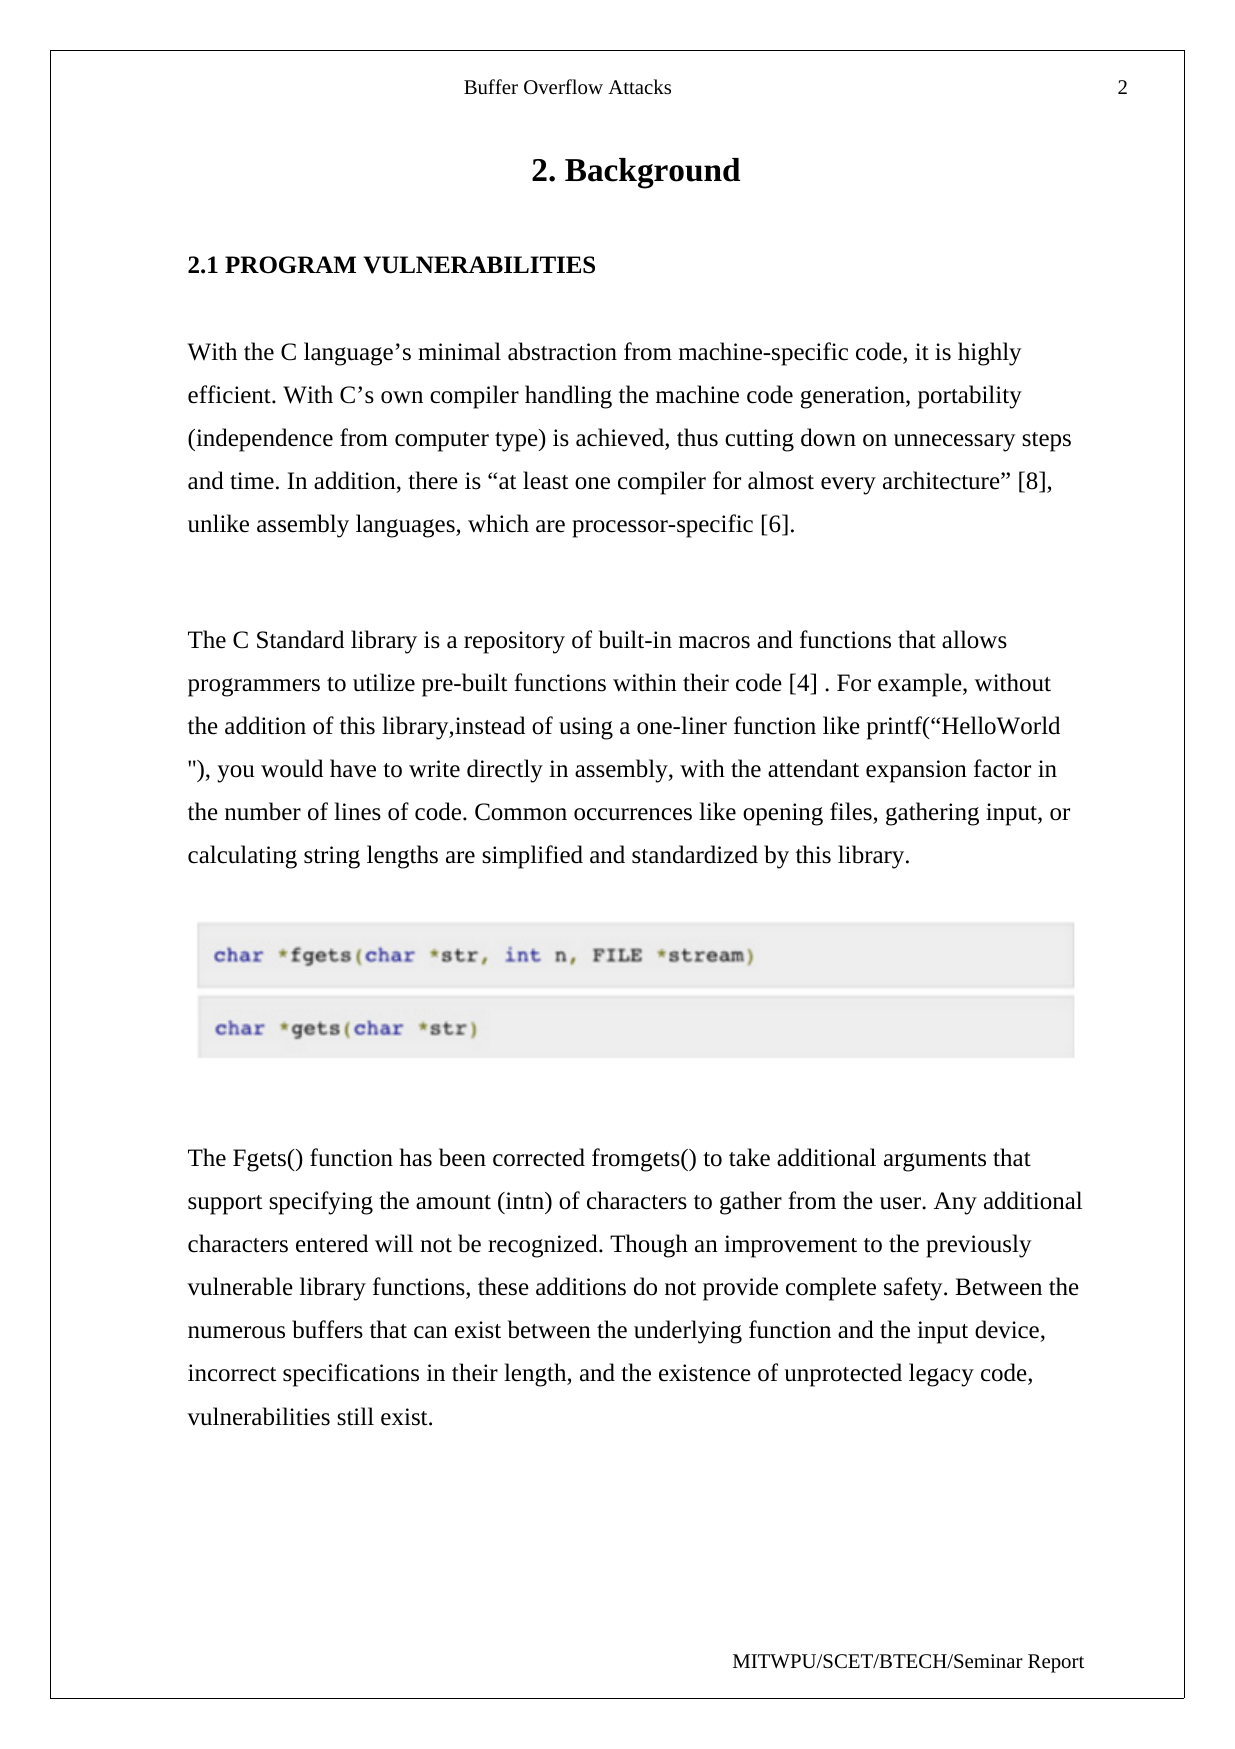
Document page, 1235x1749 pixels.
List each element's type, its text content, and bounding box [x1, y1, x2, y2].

text With the C language’s minimal abstraction from machine-specific code, it is highly efficient. With C’s own compiler handling the machine code generation, portability (independence from computer type) is achieved, thus cutting down on unnecessary steps and time. In addition, there is “at least one compiler for almost every architecture” [8], unlike assembly languages, which are processor-specific [6]. [187, 337, 1084, 538]
text 2. Background [187, 150, 1084, 188]
picture [188, 911, 1084, 1066]
text The Fgets() function has been corrected fromgets() to take additional arguments that support specifying the amount (intn) of characters to gather from the user. Any additional characters entered will not be recognized. Though an improvement to the previously vulnerable library functions, these additions do not provide complete safety. Between the numerous buffers that can exist between the underlying function and the input device, incorrect specifications in their length, and the existence of unprotected legacy code, vulnerabilities still exist. [187, 1143, 1084, 1430]
text 2.1 PROGRAM VULNERABILITIES [187, 251, 1084, 279]
text The C Standard library is a repository of built-in macros and functions that allows programmers to utilize pre-built functions within their code [4] . For example, without the addition of this library,instead of using a one-liner function like printf(“HelloWorld ''), you would have to write directly in assembly, with the attendant expansion factor in the number of lines of code. Common occurrences like opening files, gathering input, or calculating string lengths are simplified and standardized by this library. [187, 625, 1084, 869]
